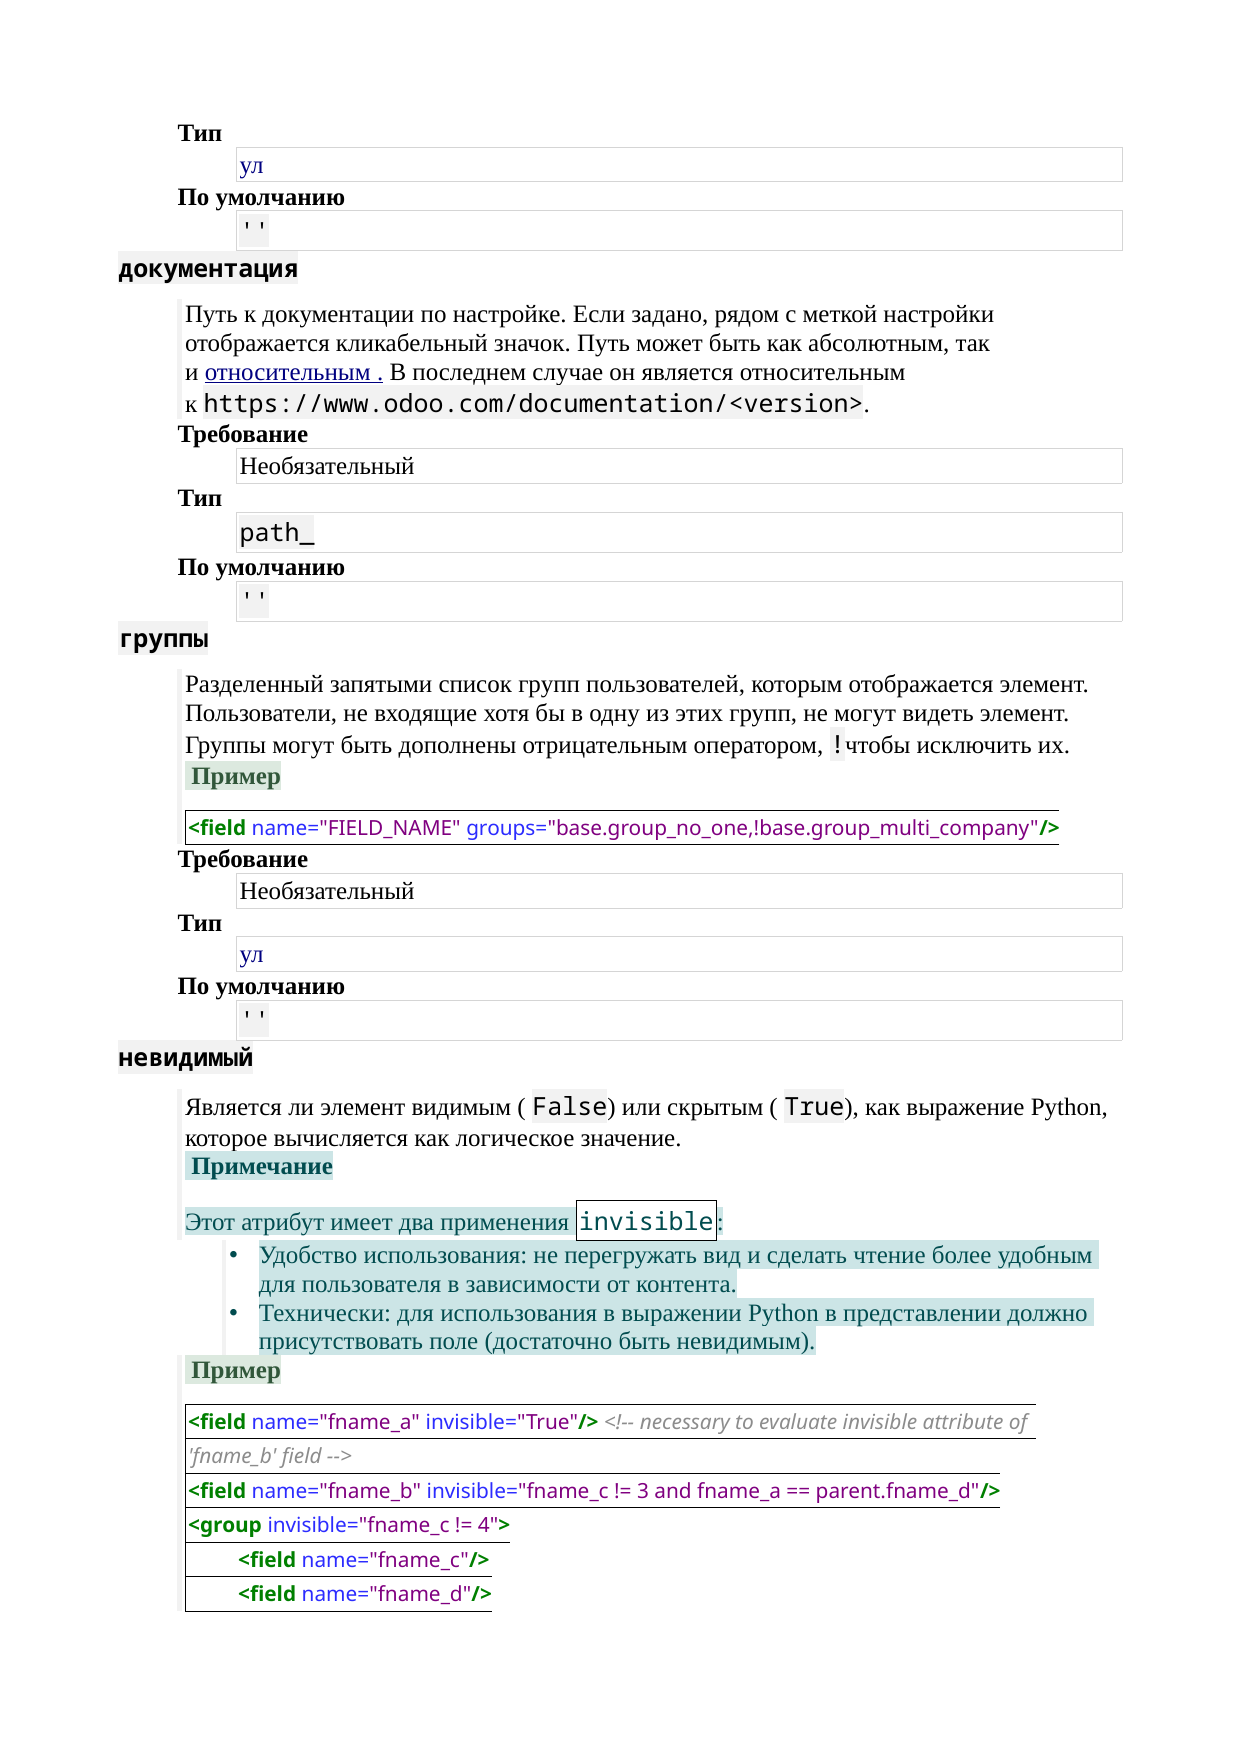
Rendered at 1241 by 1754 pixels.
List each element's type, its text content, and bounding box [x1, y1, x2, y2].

subtitle документация [118, 251, 1122, 284]
text Примечание [182, 1151, 1122, 1180]
list Путь к документации по настройке. Если задано, рядом с меткой настройки отображается кликабельный значок. Путь может быть как абсолютным, так и относительным . В последнем случае он является относительным к https://www.odoo.com/documentation/<version>. [182, 299, 1122, 419]
text <field name="fname_d"/> [186, 1576, 1122, 1611]
text Пример [182, 761, 1122, 790]
list path_ [237, 513, 1122, 552]
text Пример [182, 1355, 1122, 1384]
list '' [237, 1001, 1122, 1040]
text <group invisible="fname_c != 4"> [186, 1507, 1122, 1542]
subtitle Тип [177, 118, 1122, 147]
list '' [237, 211, 1122, 250]
subtitle Требование [177, 419, 1122, 448]
subtitle По умолчанию [177, 552, 1122, 581]
list Технически: для использования в выражении Python в представлении должно присутствовать поле (достаточно быть невидимым). [226, 1298, 1122, 1355]
list Этот атрибут имеет два применения [182, 1200, 576, 1240]
subtitle группы [118, 621, 1122, 655]
subtitle По умолчанию [177, 971, 1122, 1000]
subtitle Тип [177, 908, 1122, 936]
list ул [237, 148, 1122, 181]
list : [717, 1200, 1122, 1240]
text <field name="fname_b" invisible="fname_c != 3 and fname_a == parent.fname_d"/> [186, 1473, 1122, 1507]
subtitle По умолчанию [177, 182, 1122, 210]
list Необязательный [237, 449, 1122, 483]
text <field name="fname_a" invisible="True"/> <!-- necessary to evaluate invisible attribute of 'fname_b' field --> [186, 1404, 1122, 1473]
list Разделенный запятыми список групп пользователей, которым отображается элемент. Пользователи, не входящие хотя бы в одну из этих групп, не могут видеть элемент. Группы могут быть дополнены отрицательным оператором, !чтобы исключить их. [182, 669, 1122, 761]
list Необязательный [237, 874, 1122, 908]
list ул [237, 937, 1122, 971]
text <field name="FIELD_NAME" groups="base.group_no_one,!base.group_multi_company"/> [182, 809, 1122, 844]
list Является ли элемент видимым ( False) или скрытым ( True), как выражение Python, которое вычисляется как логическое значение. [182, 1089, 1122, 1151]
subtitle Требование [177, 844, 1122, 873]
list '' [237, 582, 1122, 621]
list invisible [577, 1201, 716, 1240]
subtitle невидимый [118, 1040, 1122, 1074]
subtitle Тип [177, 483, 1122, 512]
list Удобство использования: не перегружать вид и сделать чтение более удобным для пользователя в зависимости от контента. [226, 1240, 1122, 1298]
text <field name="fname_c"/> [186, 1542, 1122, 1576]
